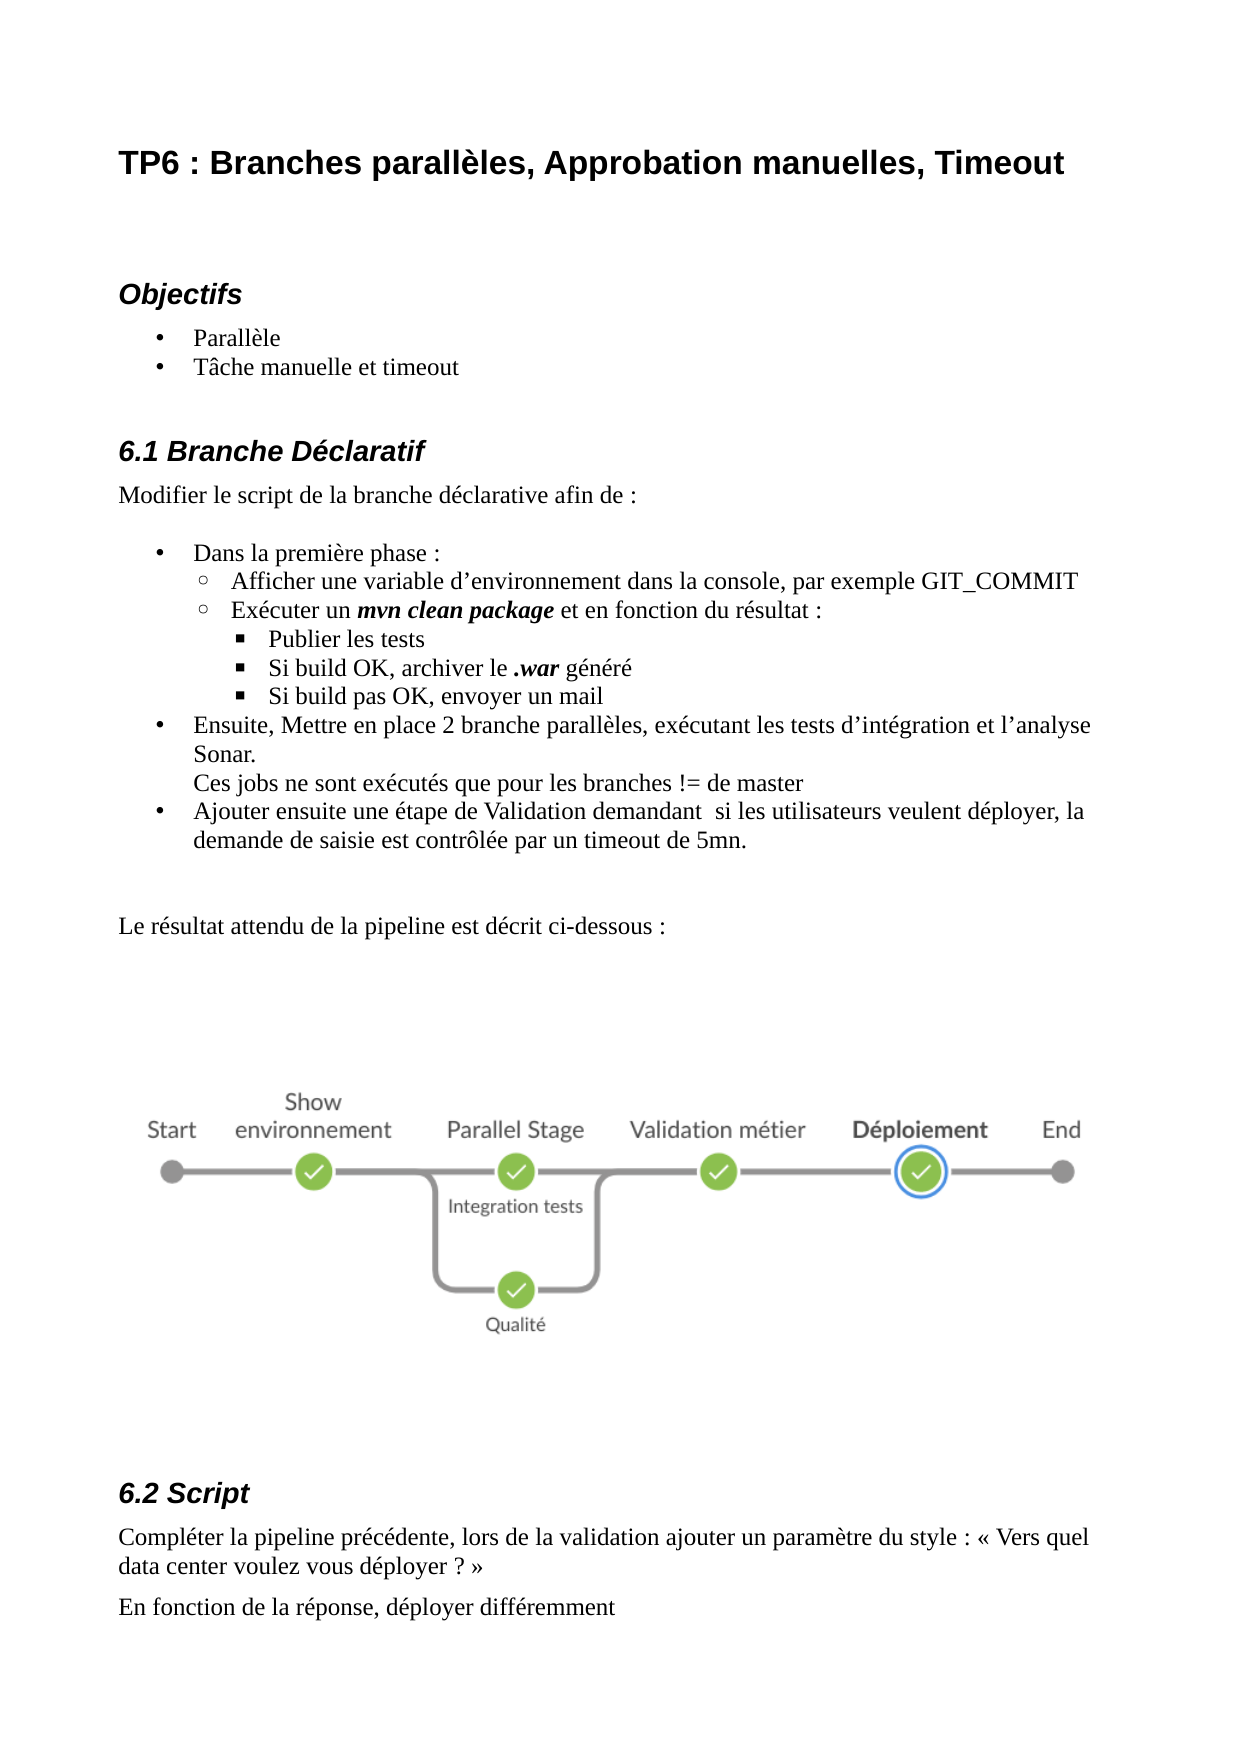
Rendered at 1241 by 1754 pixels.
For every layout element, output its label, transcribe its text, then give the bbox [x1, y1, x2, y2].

list Publier les tests [231, 624, 1122, 653]
text En fonction de la réponse, déployer différemment [118, 1592, 1122, 1621]
text Modifier le script de la branche déclarative afin de : [118, 480, 1122, 509]
text Le résultat attendu de la pipeline est décrit ci-dessous : [118, 911, 1122, 940]
list Si build OK, archiver le .war généré [231, 653, 1122, 681]
list Dans la première phase : [156, 538, 1122, 566]
list Si build pas OK, envoyer un mail [231, 681, 1122, 710]
picture [118, 1068, 1122, 1365]
subtitle 6.1 Branche Déclaratif [118, 434, 1122, 468]
list Afficher une variable d’environnement dans la console, par exemple GIT_COMMIT [193, 566, 1122, 595]
subtitle Objectifs [118, 277, 1122, 310]
subtitle 6.2 Script [118, 1476, 1122, 1509]
list Tâche manuelle et timeout [156, 352, 1122, 380]
list Parallèle [156, 323, 1122, 352]
list Ajouter ensuite une étape de Validation demandant si les utilisateurs veulent déployer, la demande de saisie est contrôlée par un timeout de 5mn. [156, 796, 1122, 854]
subtitle TP6 : Branches parallèles, Approbation manuelles, Timeout [118, 143, 1122, 182]
text Compléter la pipeline précédente, lors de la validation ajouter un paramètre du style : « Vers quel data center voulez vous déployer ? » [118, 1522, 1122, 1579]
list Ensuite, Mettre en place 2 branche parallèles, exécutant les tests d’intégration et l’analyse Sonar. Ces jobs ne sont exécutés que pour les branches != de master [156, 710, 1122, 796]
list Exécuter un mvn clean package et en fonction du résultat : [193, 595, 1122, 624]
